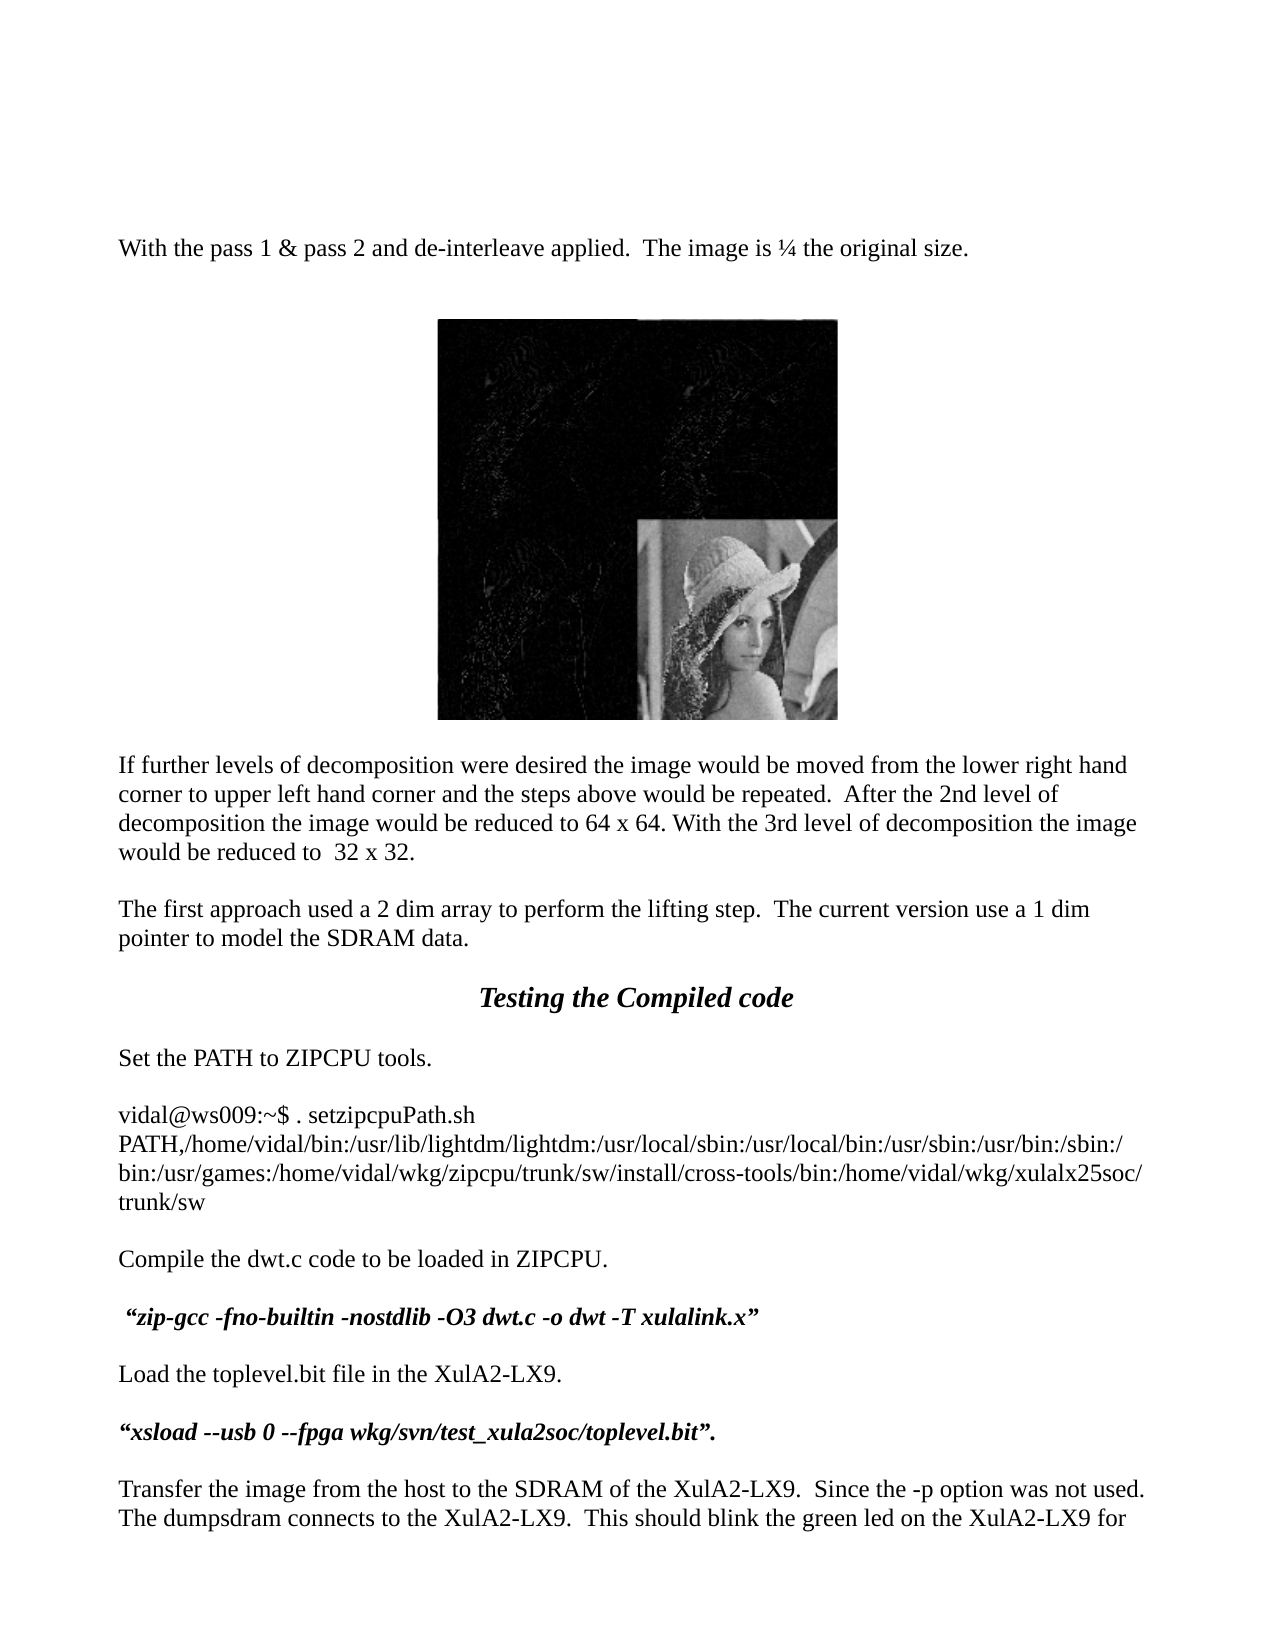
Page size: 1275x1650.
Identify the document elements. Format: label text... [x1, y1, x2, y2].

text Set the PATH to ZIPCPU tools. [118, 1043, 1157, 1072]
text With the pass 1 & pass 2 and de-interleave applied. The image is ¼ the original size. [118, 233, 1157, 262]
text Load the toplevel.bit file in the XulA2-LX9. [118, 1359, 1157, 1388]
text Compile the dwt.c code to be loaded in ZIPCPU. [118, 1244, 1157, 1273]
text PATH,/home/vidal/bin:/usr/lib/lightdm/lightdm:/usr/local/sbin:/usr/local/bin:/usr/sbin:/usr/bin:/sbin:/bin:/usr/games:/home/vidal/wkg/zipcpu/trunk/sw/install/cross-tools/bin:/home/vidal/wkg/xulalx25soc/trunk/sw [118, 1129, 1157, 1215]
text Testing the Compiled code [118, 981, 1157, 1014]
text “zip-gcc -fno-builtin -nostdlib -O3 dwt.c -o dwt -T xulalink.x” [118, 1302, 1157, 1330]
text “xsload --usb 0 --fpga wkg/svn/test_xula2soc/toplevel.bit”. [118, 1417, 1157, 1445]
picture [437, 319, 838, 720]
text vidal@ws009:~$ . setzipcpuPath.sh [118, 1100, 1157, 1129]
text The first approach used a 2 dim array to perform the lifting step. The current version use a 1 dim pointer to model the SDRAM data. [118, 894, 1157, 952]
text If further levels of decomposition were desired the image would be moved from the lower right hand corner to upper left hand corner and the steps above would be repeated. After the 2nd level of decomposition the image would be reduced to 64 x 64. With the 3rd level of decomposition the image would be reduced to 32 x 32. [118, 751, 1157, 866]
text Transfer the image from the host to the SDRAM of the XulA2-LX9. Since the -p option was not used. The dumpsdram connects to the XulA2-LX9. This should blink the green led on the XulA2-LX9 for [118, 1474, 1157, 1532]
